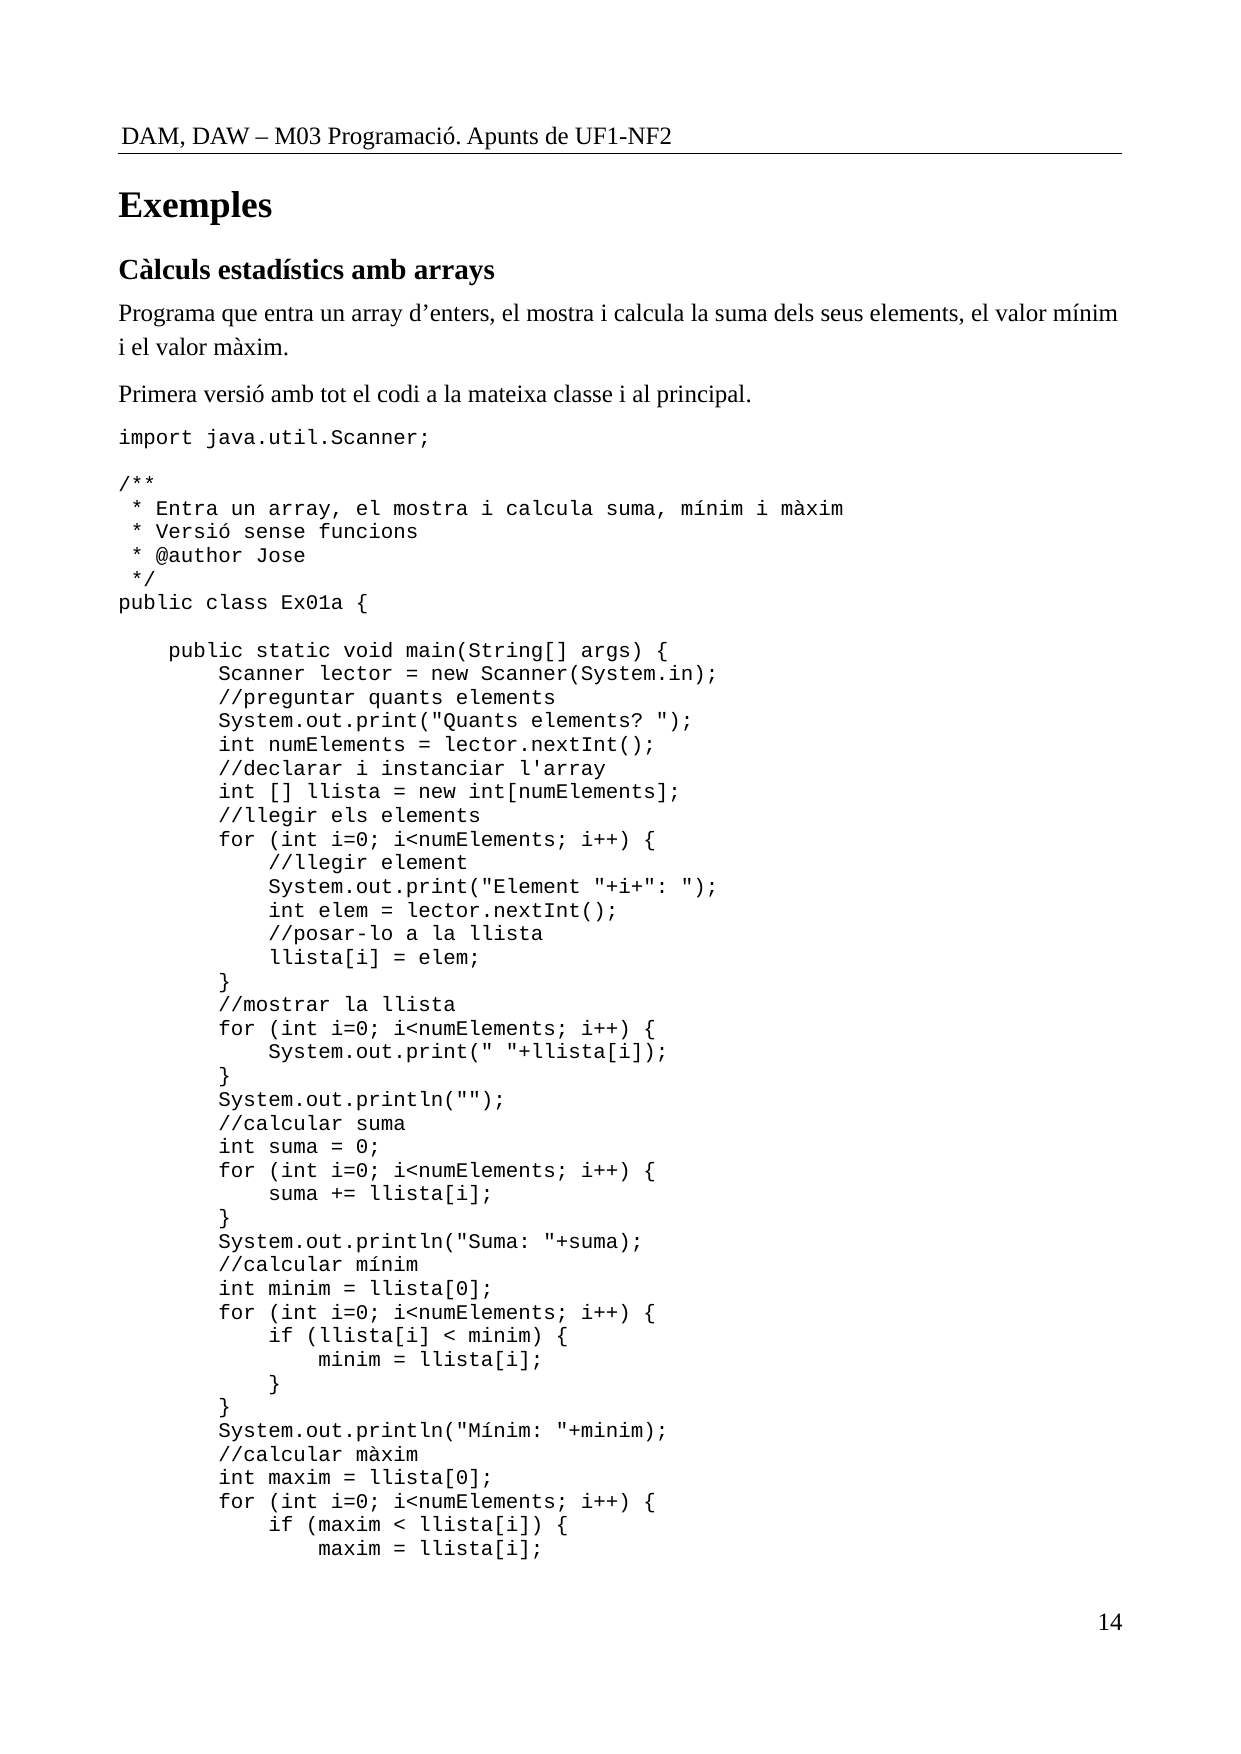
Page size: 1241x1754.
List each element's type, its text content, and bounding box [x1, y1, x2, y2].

text public class Ex01a { [118, 592, 1122, 616]
text for (int i=0; i<numElements; i++) { [118, 1160, 1122, 1183]
text //mostrar la llista [118, 994, 1122, 1018]
text Programa que entra un array d’enters, el mostra i calcula la suma dels seus elements, el valor mínim i el valor màxim. [118, 298, 1122, 360]
text //calcular màxim [118, 1443, 1122, 1467]
text int maxim = llista[0]; [118, 1467, 1122, 1491]
text } [118, 1065, 1122, 1089]
text int elem = lector.nextInt(); [118, 900, 1122, 923]
text //preguntar quants elements [118, 687, 1122, 711]
text Primera versió amb tot el codi a la mateixa classe i al principal. [118, 379, 1122, 408]
text System.out.print("Quants elements? "); [118, 711, 1122, 734]
text Scanner lector = new Scanner(System.in); [118, 663, 1122, 687]
text /** [118, 474, 1122, 498]
text public static void main(String[] args) { [118, 639, 1122, 663]
text * Entra un array, el mostra i calcula suma, mínim i màxim [118, 498, 1122, 521]
text System.out.print("Element "+i+": "); [118, 876, 1122, 900]
text llista[i] = elem; [118, 947, 1122, 971]
text System.out.println(""); [118, 1089, 1122, 1112]
text //llegir element [118, 852, 1122, 876]
text //calcular suma [118, 1112, 1122, 1136]
text } [118, 1396, 1122, 1420]
text int [] llista = new int[numElements]; [118, 781, 1122, 805]
text for (int i=0; i<numElements; i++) { [118, 1302, 1122, 1325]
text //llegir els elements [118, 805, 1122, 829]
subtitle Exemples [118, 182, 1122, 225]
text import java.util.Scanner; [118, 427, 1122, 450]
text if (llista[i] < minim) { [118, 1325, 1122, 1349]
text for (int i=0; i<numElements; i++) { [118, 829, 1122, 852]
text for (int i=0; i<numElements; i++) { [118, 1018, 1122, 1042]
text int suma = 0; [118, 1136, 1122, 1160]
text //calcular mínim [118, 1254, 1122, 1278]
text int numElements = lector.nextInt(); [118, 734, 1122, 758]
text if (maxim < llista[i]) { [118, 1514, 1122, 1538]
text int minim = llista[0]; [118, 1278, 1122, 1302]
text minim = llista[i]; [118, 1349, 1122, 1373]
text } [118, 1373, 1122, 1396]
text System.out.print(" "+llista[i]); [118, 1042, 1122, 1065]
subtitle Càlculs estadístics amb arrays [118, 252, 1122, 286]
text maxim = llista[i]; [118, 1538, 1122, 1562]
text //declarar i instanciar l'array [118, 758, 1122, 781]
text System.out.println("Mínim: "+minim); [118, 1420, 1122, 1443]
text */ [118, 569, 1122, 592]
text //posar-lo a la llista [118, 923, 1122, 947]
text * @author Jose [118, 545, 1122, 569]
text * Versió sense funcions [118, 521, 1122, 545]
text suma += llista[i]; [118, 1183, 1122, 1207]
text } [118, 1207, 1122, 1231]
text for (int i=0; i<numElements; i++) { [118, 1491, 1122, 1514]
text System.out.println("Suma: "+suma); [118, 1231, 1122, 1254]
text } [118, 971, 1122, 994]
